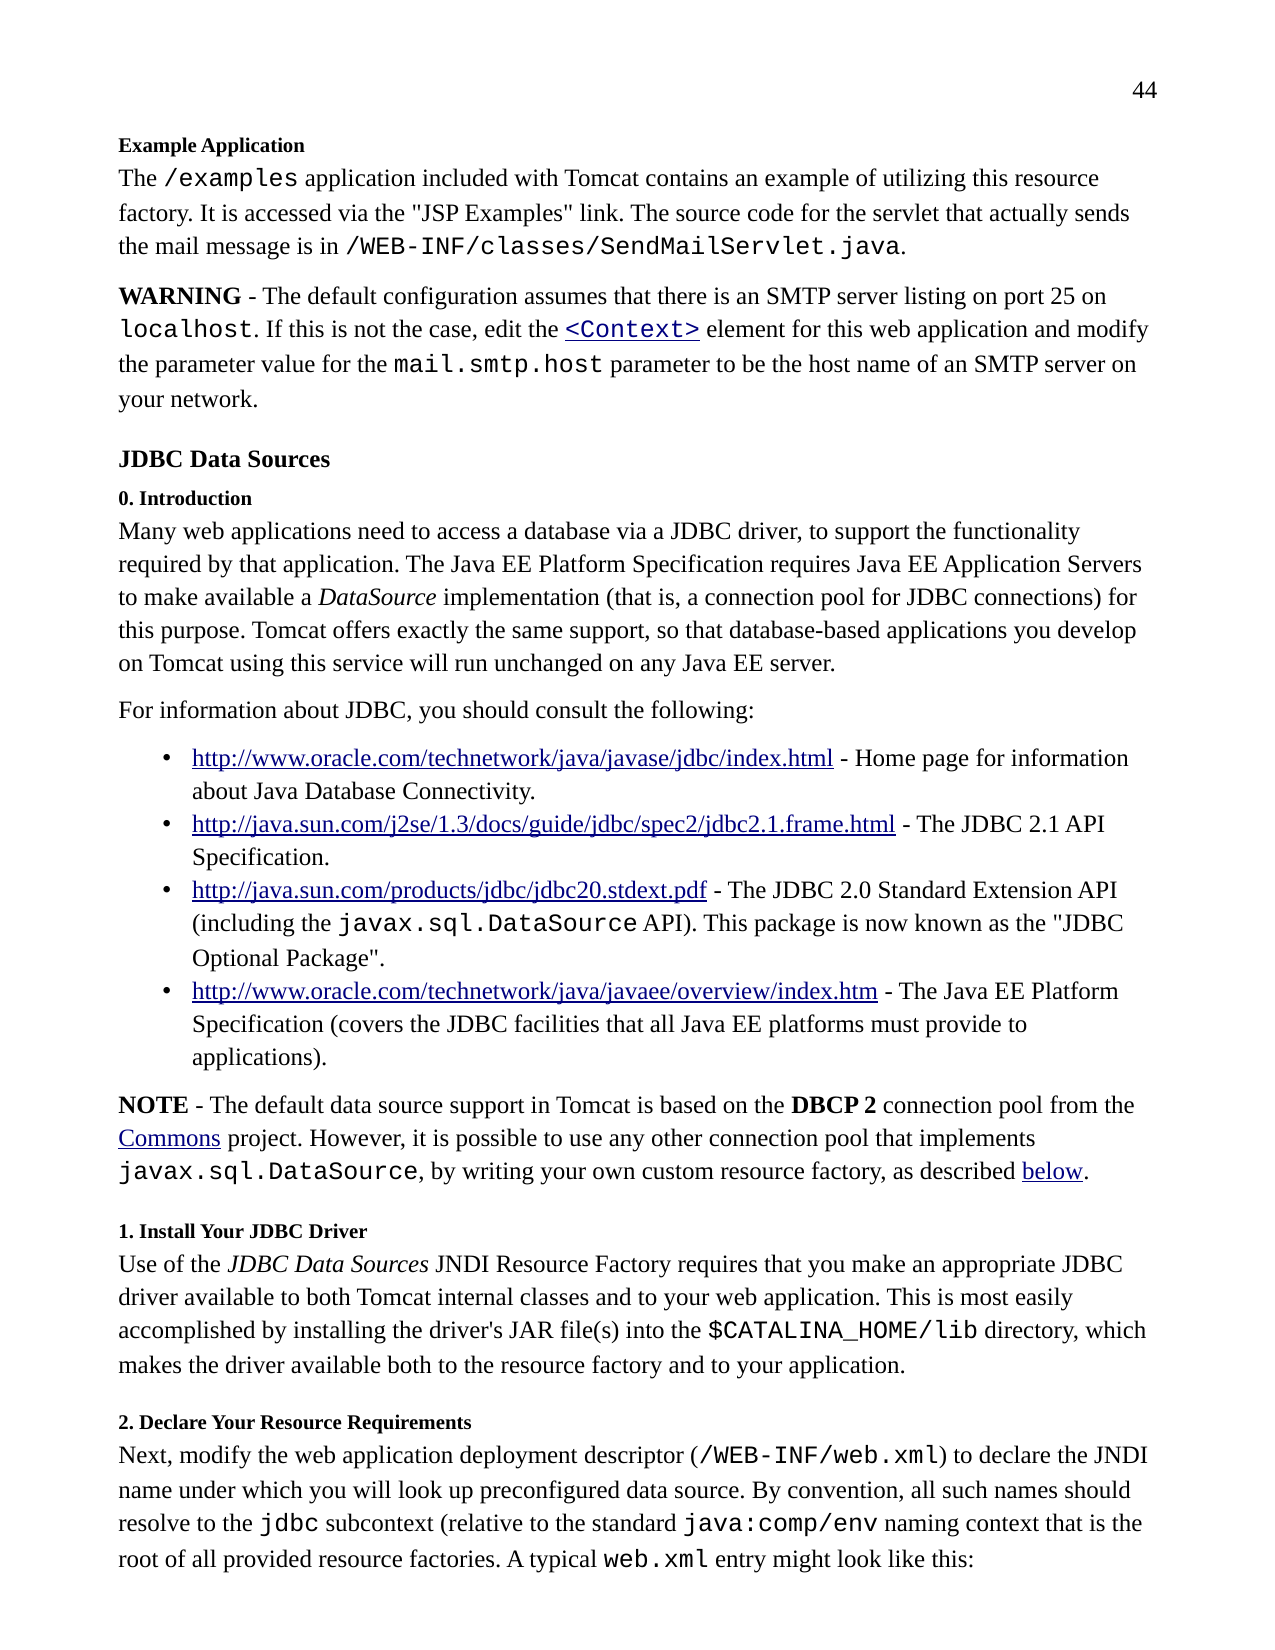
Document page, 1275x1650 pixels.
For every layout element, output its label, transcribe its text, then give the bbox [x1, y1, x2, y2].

text Next, modify the web application deployment descriptor (/WEB-INF/web.xml) to declare the JNDI name under which you will look up preconfigured data source. By convention, all such names should resolve to the jdbc subcontext (relative to the standard java:comp/env naming context that is the root of all provided resource factories. A typical web.xml entry might look like this: [118, 1440, 1157, 1574]
list http://java.sun.com/j2se/1.3/docs/guide/jdbc/spec2/jdbc2.1.frame.html - The JDBC 2.1 API Specification. [162, 809, 1157, 871]
text For information about JDBC, you should consult the following: [118, 696, 1157, 724]
subtitle 1. Install Your JDBC Driver [118, 1218, 1157, 1243]
subtitle JDBC Data Sources [118, 444, 1157, 473]
text WARNING - The default configuration assumes that there is an SMTP server listing on port 25 on localhost. If this is not the case, edit the <Context> element for this web application and modify the parameter value for the mail.smtp.host parameter to be the host name of an SMTP server on your network. [118, 281, 1157, 413]
subtitle 0. Introduction [118, 486, 1157, 509]
list http://www.oracle.com/technetwork/java/javase/jdbc/index.html - Home page for information about Java Database Connectivity. [162, 743, 1157, 805]
text Use of the JDBC Data Sources JNDI Resource Factory requires that you make an appropriate JDBC driver available to both Tomcat internal classes and to your web application. This is most easily accomplished by installing the driver's JAR file(s) into the $CATALINA_HOME/lib directory, which makes the driver available both to the resource factory and to your application. [118, 1249, 1157, 1379]
text Many web applications need to access a database via a JDBC driver, to support the functionality required by that application. The Java EE Platform Specification requires Java EE Application Servers to make available a DataSource implementation (that is, a connection pool for JDBC connections) for this purpose. Tomcat offers exactly the same support, so that database-based applications you develop on Tomcat using this service will run unchanged on any Java EE server. [118, 516, 1157, 677]
text The /examples application included with Tomcat contains an example of utilizing this resource factory. It is accessed via the "JSP Examples" link. The source code for the servlet that actually sends the mail message is in /WEB-INF/classes/SendMailServlet.java. [118, 163, 1157, 262]
subtitle Example Application [118, 132, 1157, 157]
list http://www.oracle.com/technetwork/java/javaee/overview/index.htm - The Java EE Platform Specification (covers the JDBC facilities that all Java EE platforms must provide to applications). [162, 976, 1157, 1071]
list http://java.sun.com/products/jdbc/jdbc20.stdext.pdf - The JDBC 2.0 Standard Extension API (including the javax.sql.DataSource API). This package is now known as the "JDBC Optional Package". [162, 875, 1157, 972]
text NOTE - The default data source support in Tomcat is based on the DBCP 2 connection pool from the Commons project. However, it is possible to use any other connection pool that implements javax.sql.DataSource, by writing your own custom resource factory, as described below. [118, 1090, 1157, 1187]
subtitle 2. Declare Your Resource Requirements [118, 1410, 1157, 1434]
